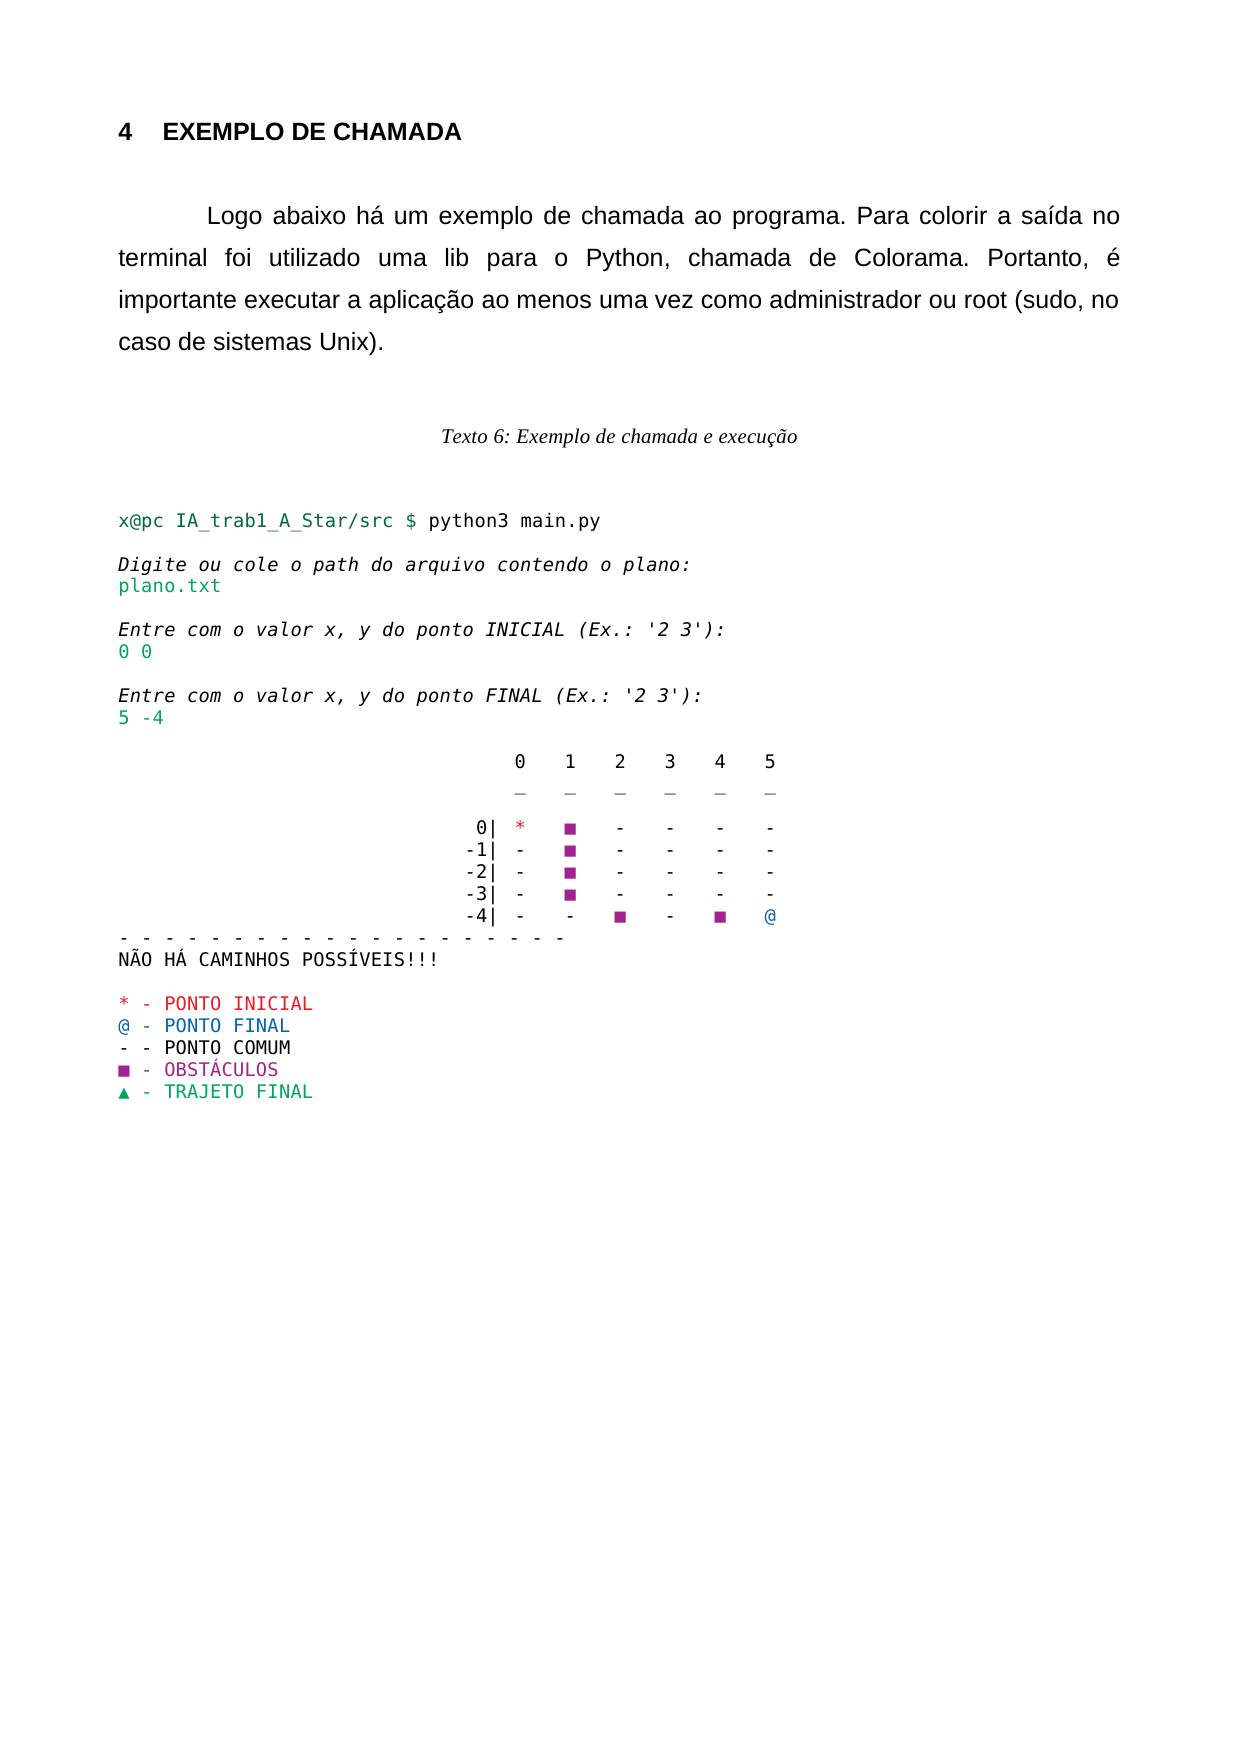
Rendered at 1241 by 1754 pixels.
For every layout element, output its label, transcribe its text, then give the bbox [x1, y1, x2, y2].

text ■ - OBSTÁCULOS [118, 1059, 1122, 1081]
text - - - - - - - - - - - - - - - - - - - - [118, 927, 1122, 949]
text plano.txt [118, 575, 1122, 597]
text Entre com o valor x, y do ponto FINAL (Ex.: '2 3'): [118, 685, 1122, 707]
text * - PONTO INICIAL [118, 993, 1122, 1015]
text - - PONTO COMUM [118, 1037, 1122, 1059]
text -1| - ■ - - - - [118, 839, 1122, 861]
text 5 -4 [118, 707, 1122, 729]
text x@pc IA_trab1_A_Star/src $ python3 main.py [118, 509, 1122, 531]
text _ _ _ _ _ _ [118, 773, 1122, 795]
text 0 0 [118, 641, 1122, 663]
subtitle exemplo de chamada [118, 118, 1122, 146]
text Logo abaixo há um exemplo de chamada ao programa. Para colorir a saída no terminal foi utilizado uma lib para o Python, chamada de Colorama. Portanto, é importante executar a aplicação ao menos uma vez como administrador ou root (sudo, no caso de sistemas Unix). [118, 202, 1122, 356]
text -4| - - ■ - ■ @ [118, 905, 1122, 927]
text 0| * ■ - - - - [118, 817, 1122, 839]
text NÃO HÁ CAMINHOS POSSÍVEIS!!! [118, 949, 1122, 971]
text @ - PONTO FINAL [118, 1015, 1122, 1037]
text -2| - ■ - - - - [118, 861, 1122, 883]
text 0 1 2 3 4 5 [118, 751, 1122, 773]
text Entre com o valor x, y do ponto INICIAL (Ex.: '2 3'): [118, 619, 1122, 641]
text ▲ - TRAJETO FINAL [118, 1081, 1122, 1103]
text -3| - ■ - - - - [118, 883, 1122, 905]
text Texto 6: Exemplo de chamada e execução [118, 424, 1122, 447]
text Digite ou cole o path do arquivo contendo o plano: [118, 553, 1122, 575]
